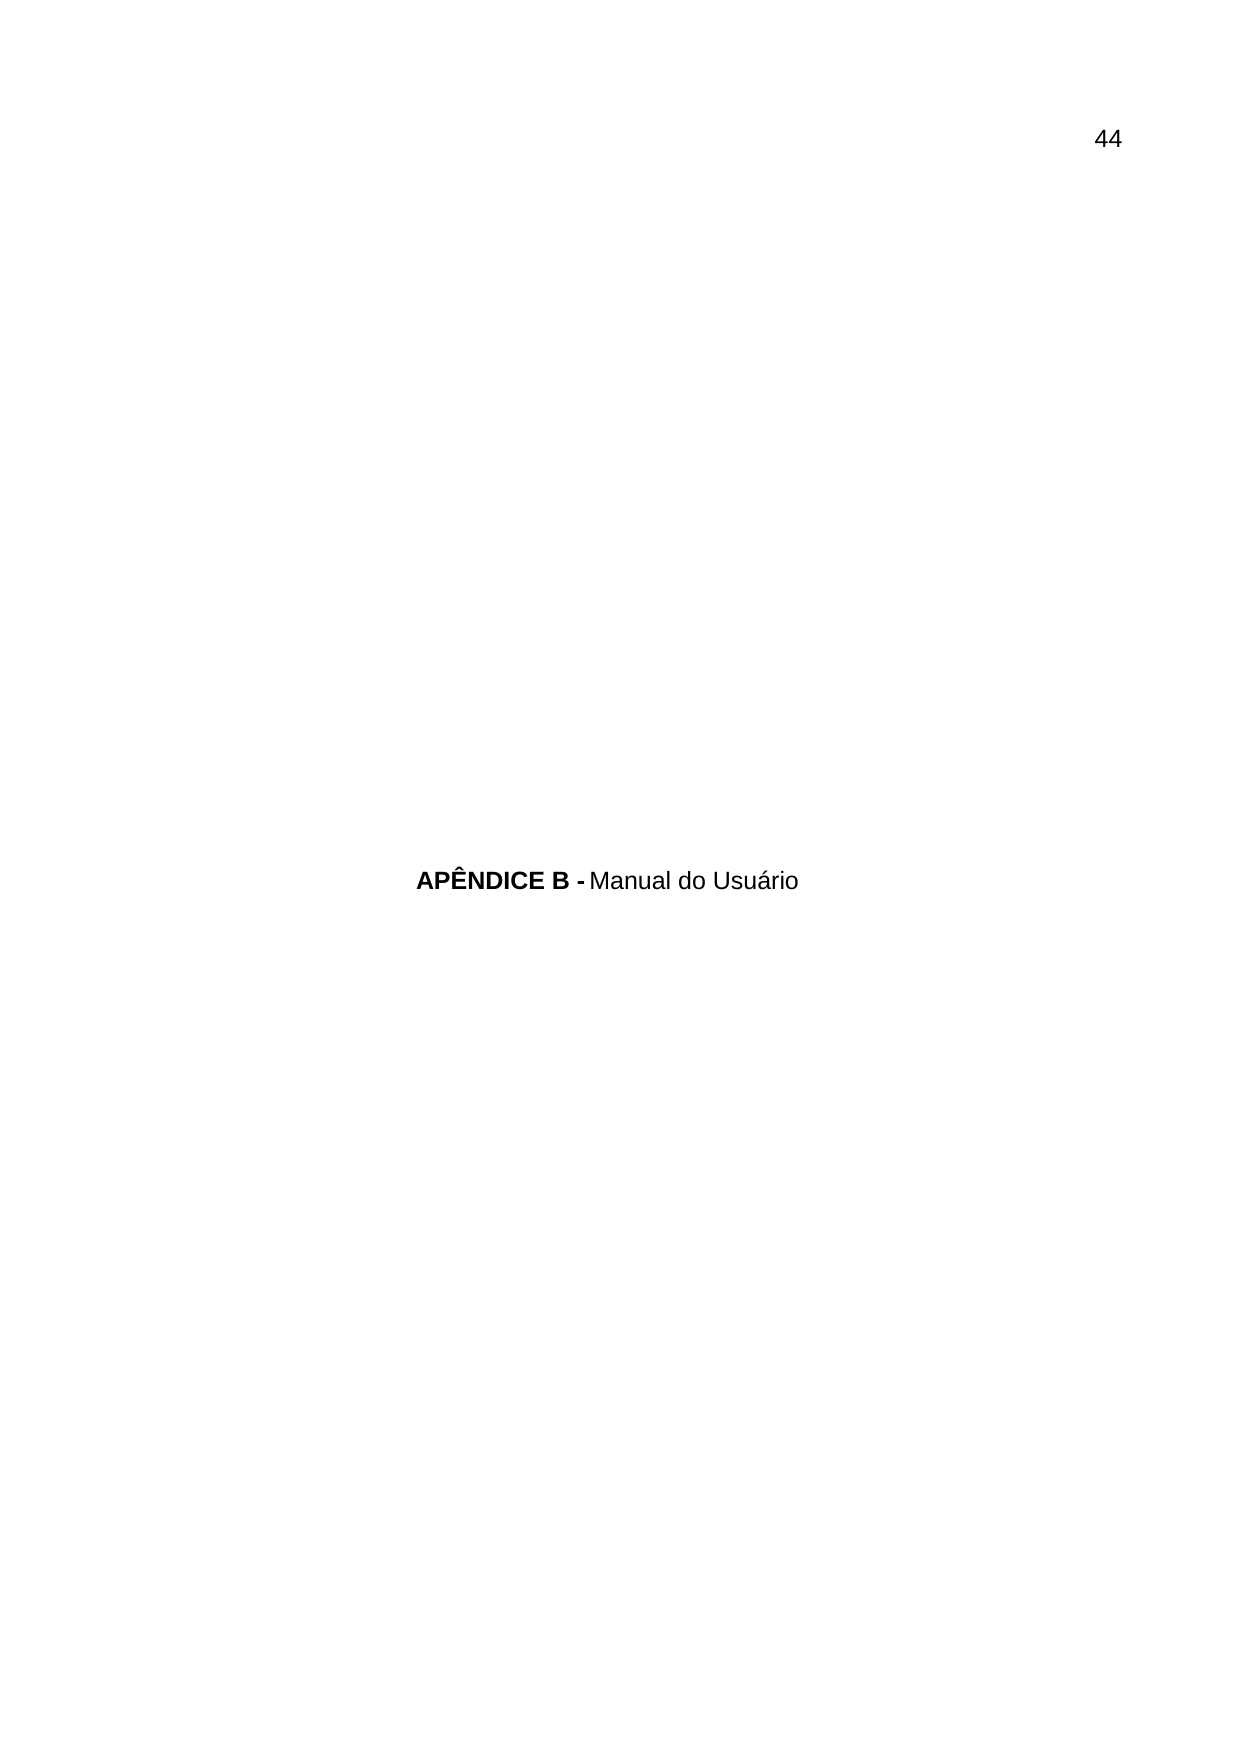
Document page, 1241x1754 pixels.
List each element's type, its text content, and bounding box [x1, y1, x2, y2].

list Manual do Usuário [325, 866, 915, 894]
